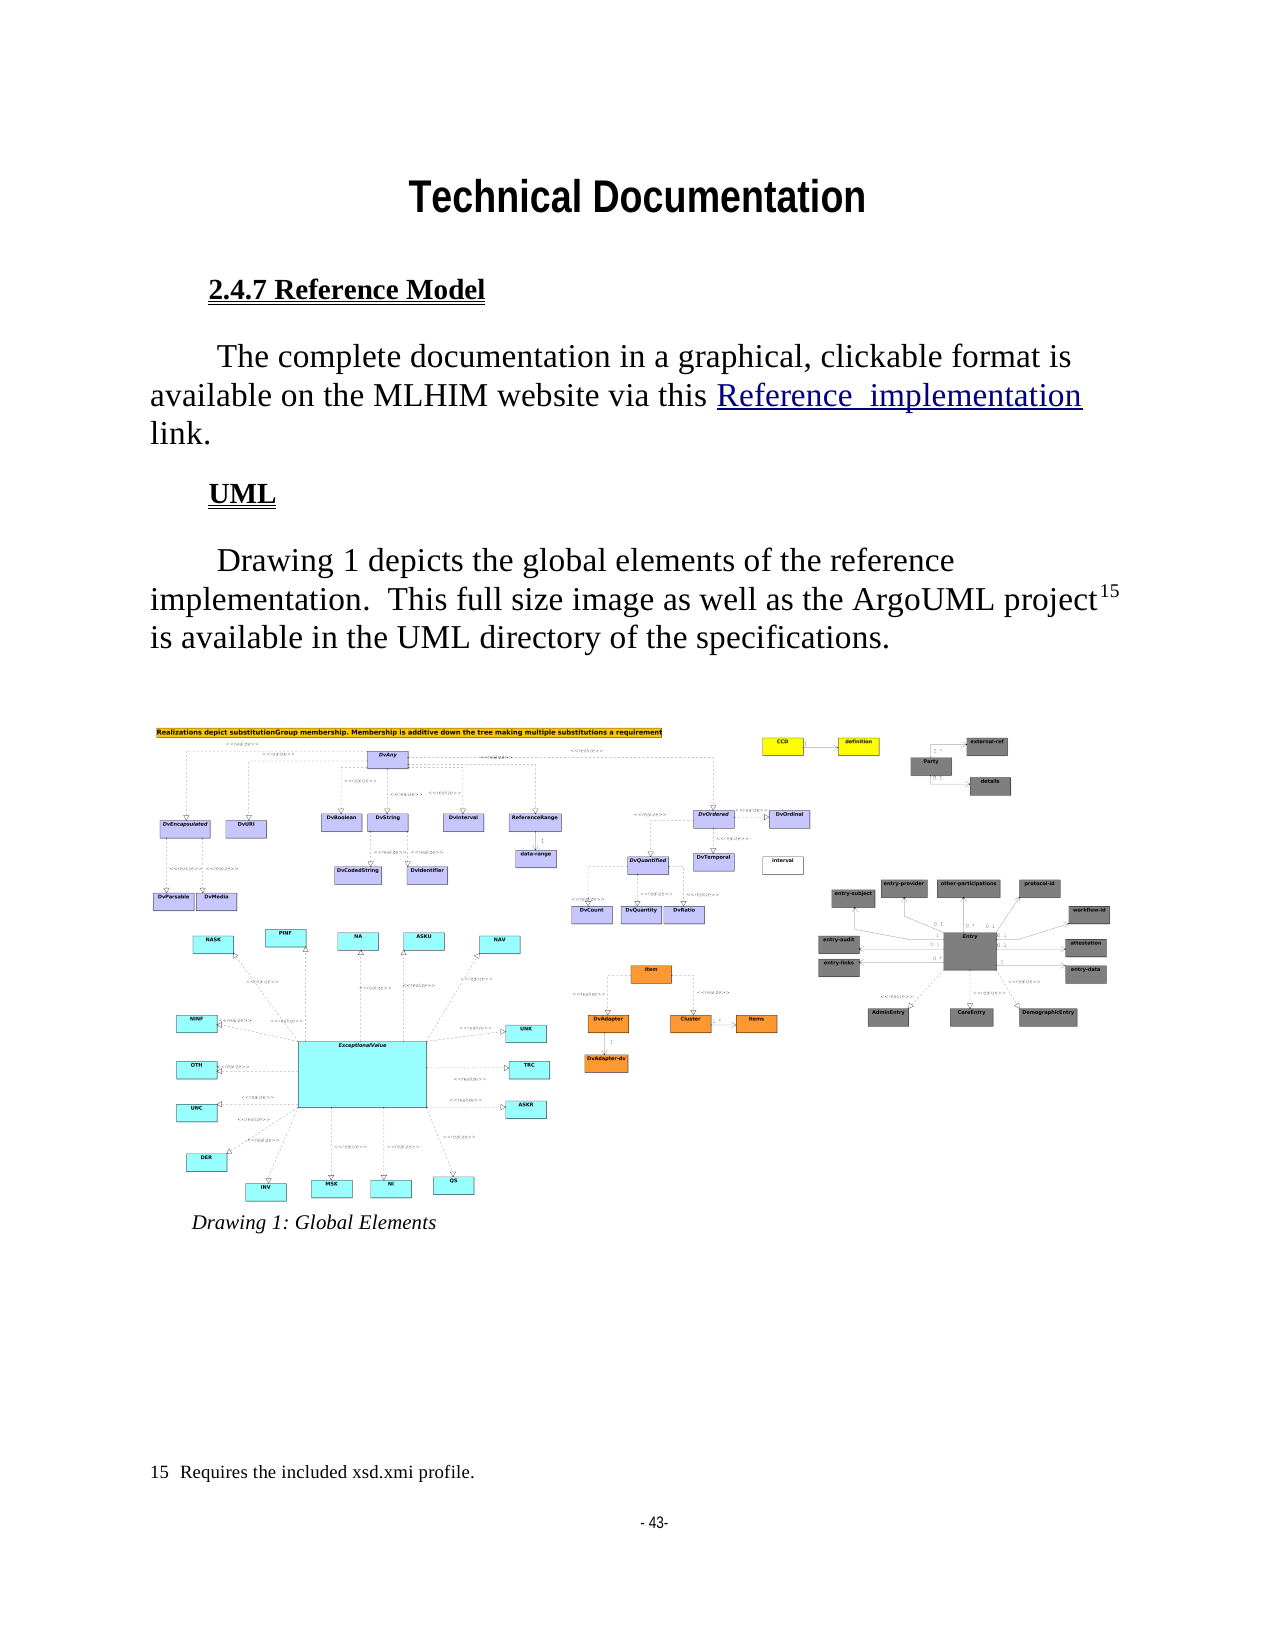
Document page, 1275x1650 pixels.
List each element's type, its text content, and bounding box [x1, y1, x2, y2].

text The complete documentation in a graphical, clickable format is available on the MLHIM website via this Reference implementation link. [150, 336, 1125, 452]
text Drawing 1: Global Elements [150, 1211, 1125, 1234]
text Requires the included xsd.xmi profile. [150, 1461, 1125, 1483]
text Drawing 1 depicts the global elements of the reference implementation. This full size image as well as the ArgoUML project is available in the UML directory of the specifications. [150, 540, 1125, 655]
subtitle 2.4.7 Reference Model [150, 273, 1125, 306]
subtitle UML [150, 476, 1125, 510]
picture [150, 718, 1125, 1211]
